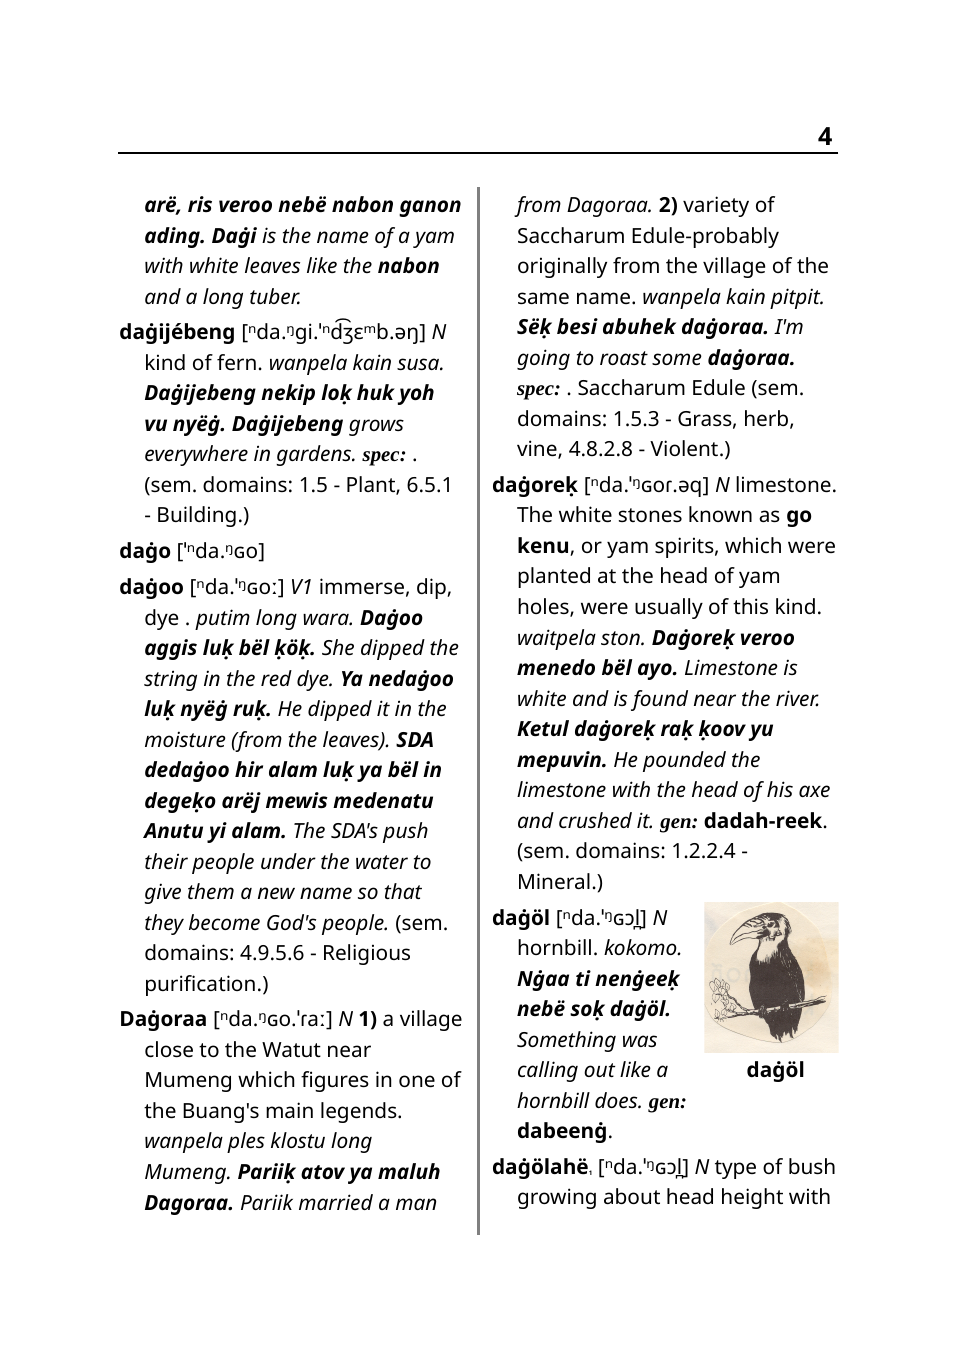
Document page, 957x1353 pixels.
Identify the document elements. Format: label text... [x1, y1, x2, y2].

picture [704, 902, 839, 1053]
text daġoo [ⁿda.ˈᵑɢoː] V1 immerse, dip, dye . putim long wara. Daġoo aggis luḳ bël ḳöḳ. She dipped the string in the red dye. Ya nedaġoo luḳ nyëġ ruḳ. He dipped it in the moisture (from the leaves). SDA dedaġoo hir alam luḳ ya bël in degeḳo arëj mewis medenatu Anutu yi alam. The SDA's push their people under the water to give them a new name so that they become God's people. (sem. domains: 4.9.5.6 - Religious purification.) [119, 569, 465, 1001]
text arë, ris veroo nebë nabon ganon ading. Daġi is the name of a yam with white leaves like the nabon and a long tuber. [119, 188, 465, 314]
text daġo [ˈⁿda.ᵑɢo] [119, 533, 465, 569]
text daġijébeng [ⁿda.ᵑɡi.ˈⁿd͡ʒɛᵐb.əŋ] N kind of fern. wanpela kain susa. Daġijebeng nekip loḳ huk yoh vu nyëġ. Daġijebeng grows everywhere in gardens. spec: . (sem. domains: 1.5 - Plant, 6.5.1 - Building.) [119, 314, 465, 533]
text daġöl [ⁿda.ˈᵑɢɔl̪] N hornbill. kokomo. Nġaa ti nenġeeḳ nebë soḳ daġöl. Something was calling out like a hornbill does. gen: dabeenġ. [492, 899, 837, 1149]
text daġöl [714, 1053, 837, 1087]
text daġoreḳ [ⁿda.ˈᵑɢoɾ.əq] N limestone. The white stones known as go kenu, or yam spirits, which were planted at the head of yam holes, were usually of this kind. waitpela ston. Daġoreḳ veroo menedo bël ayo. Limestone is white and is found near the river. Ketul daġoreḳ raḳ ḳoov yu mepuvin. He pounded the limestone with the head of his axe and crushed it. gen: dadah-reek. (sem. domains: 1.2.2.4 - Mineral.) [492, 467, 837, 899]
text daġölahë1 [ⁿda.ˈᵑɢɔl̪] N type of bush growing about head height with [492, 1149, 837, 1215]
text Daġoraa [ⁿda.ᵑɢo.ˈɾaː] N 1) a village close to the Watut near Mumeng which figures in one of the Buang's main legends. wanpela ples klostu long Mumeng. Pariiḳ atov ya maluh Dagoraa. Pariik married a man [119, 1001, 465, 1220]
text from Dagoraa. 2) variety of Saccharum Edule-probably originally from the village of the same name. wanpela kain pitpit. Sëḳ besi abuhek daġoraa. I'm going to roast some daġoraa. spec: . Saccharum Edule (sem. domains: 1.5.3 - Grass, herb, vine, 4.8.2.8 - Violent.) [492, 188, 837, 467]
